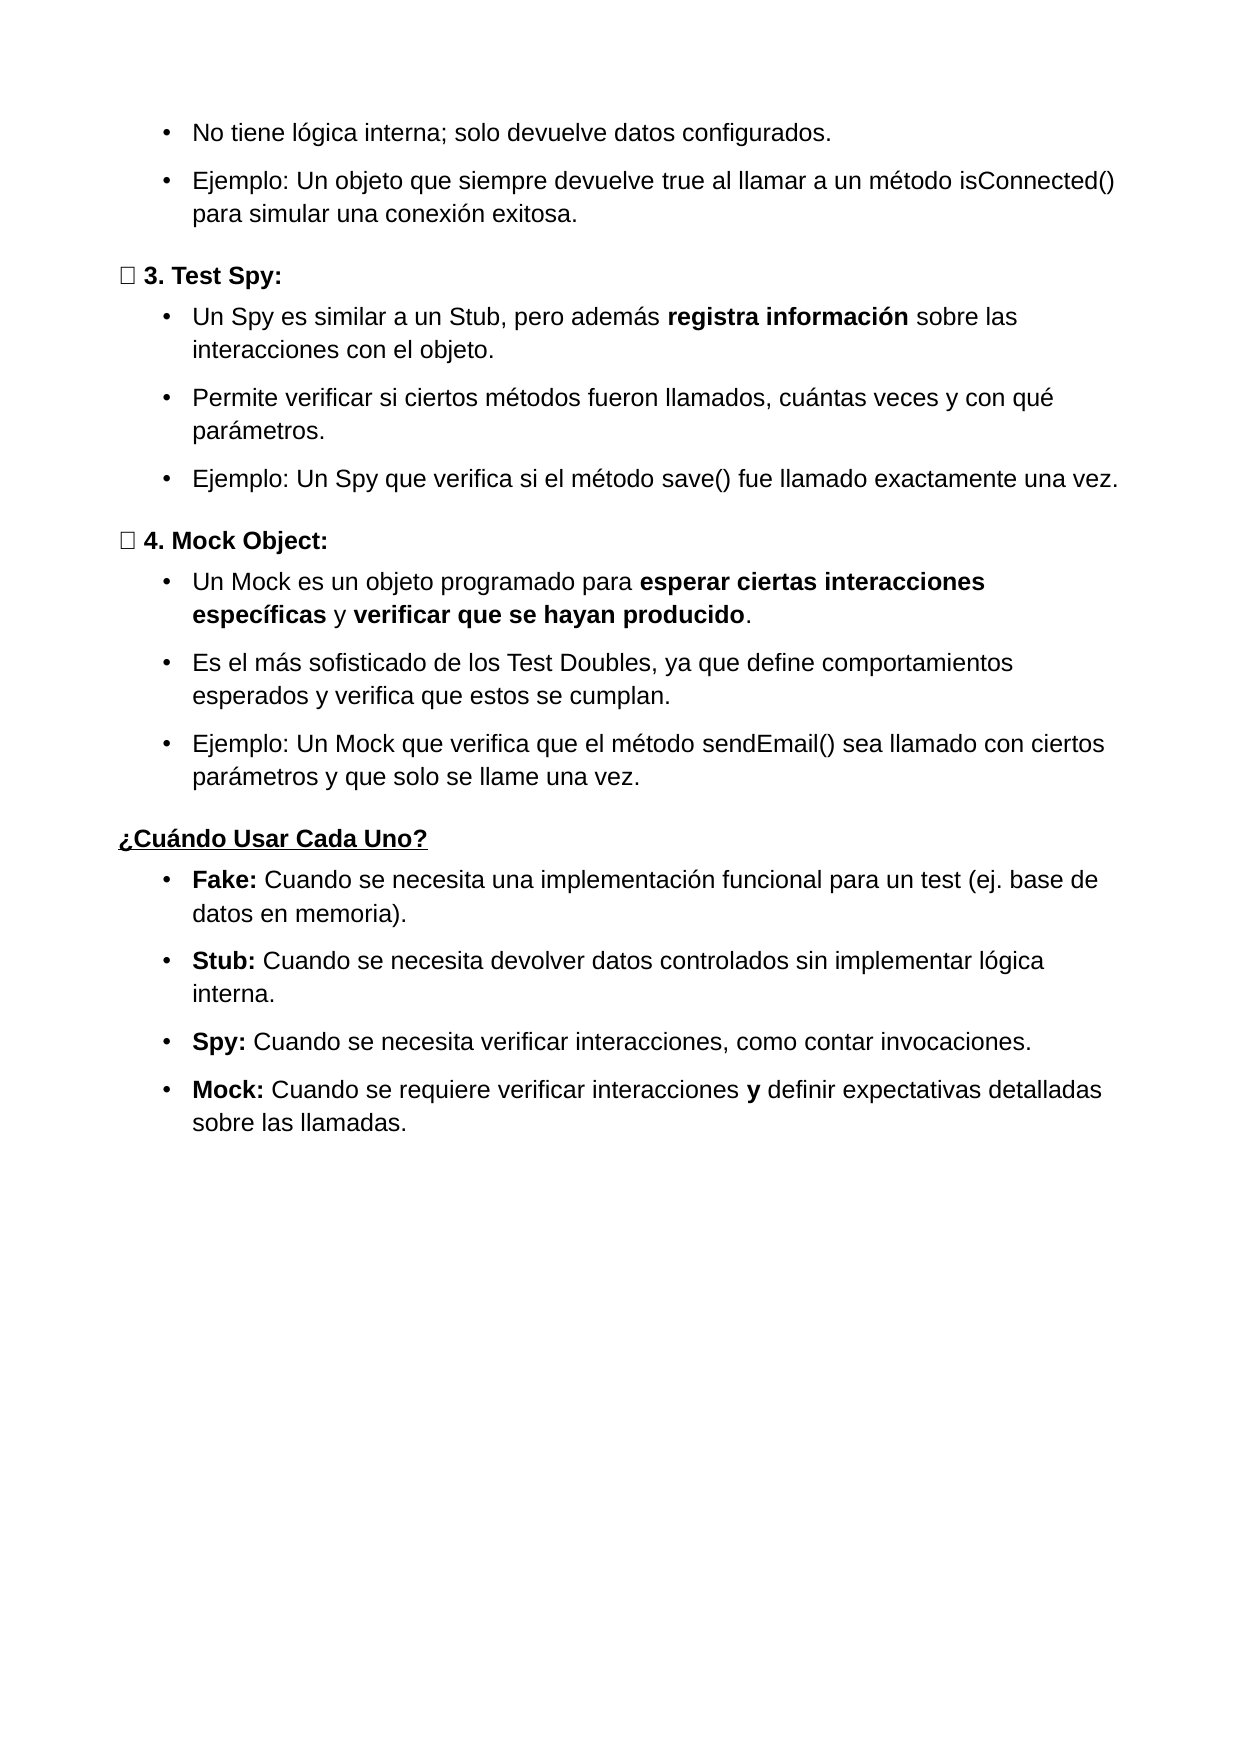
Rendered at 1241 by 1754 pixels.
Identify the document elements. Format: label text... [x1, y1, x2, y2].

list Stub: Cuando se necesita devolver datos controlados sin implementar lógica interna. [162, 946, 1122, 1008]
list Fake: Cuando se necesita una implementación funcional para un test (ej. base de datos en memoria). [162, 865, 1122, 927]
subtitle ¿Cuándo Usar Cada Uno? [118, 824, 1122, 853]
list Spy: Cuando se necesita verificar interacciones, como contar invocaciones. [162, 1027, 1122, 1056]
list Un Mock es un objeto programado para esperar ciertas interacciones específicas y verificar que se hayan producido. [162, 567, 1122, 629]
list No tiene lógica interna; solo devuelve datos configurados. [162, 118, 1122, 147]
list Ejemplo: Un Spy que verifica si el método save() fue llamado exactamente una vez. [162, 464, 1122, 493]
subtitle ✅ 3. Test Spy: [118, 261, 1122, 290]
list Es el más sofisticado de los Test Doubles, ya que define comportamientos esperados y verifica que estos se cumplan. [162, 648, 1122, 710]
list Mock: Cuando se requiere verificar interacciones y definir expectativas detalladas sobre las llamadas. [162, 1074, 1122, 1136]
list Ejemplo: Un objeto que siempre devuelve true al llamar a un método isConnected() para simular una conexión exitosa. [162, 166, 1122, 228]
subtitle ✅ 4. Mock Object: [118, 526, 1122, 555]
list Ejemplo: Un Mock que verifica que el método sendEmail() sea llamado con ciertos parámetros y que solo se llame una vez. [162, 729, 1122, 791]
list Un Spy es similar a un Stub, pero además registra información sobre las interacciones con el objeto. [162, 302, 1122, 364]
list Permite verificar si ciertos métodos fueron llamados, cuántas veces y con qué parámetros. [162, 383, 1122, 445]
